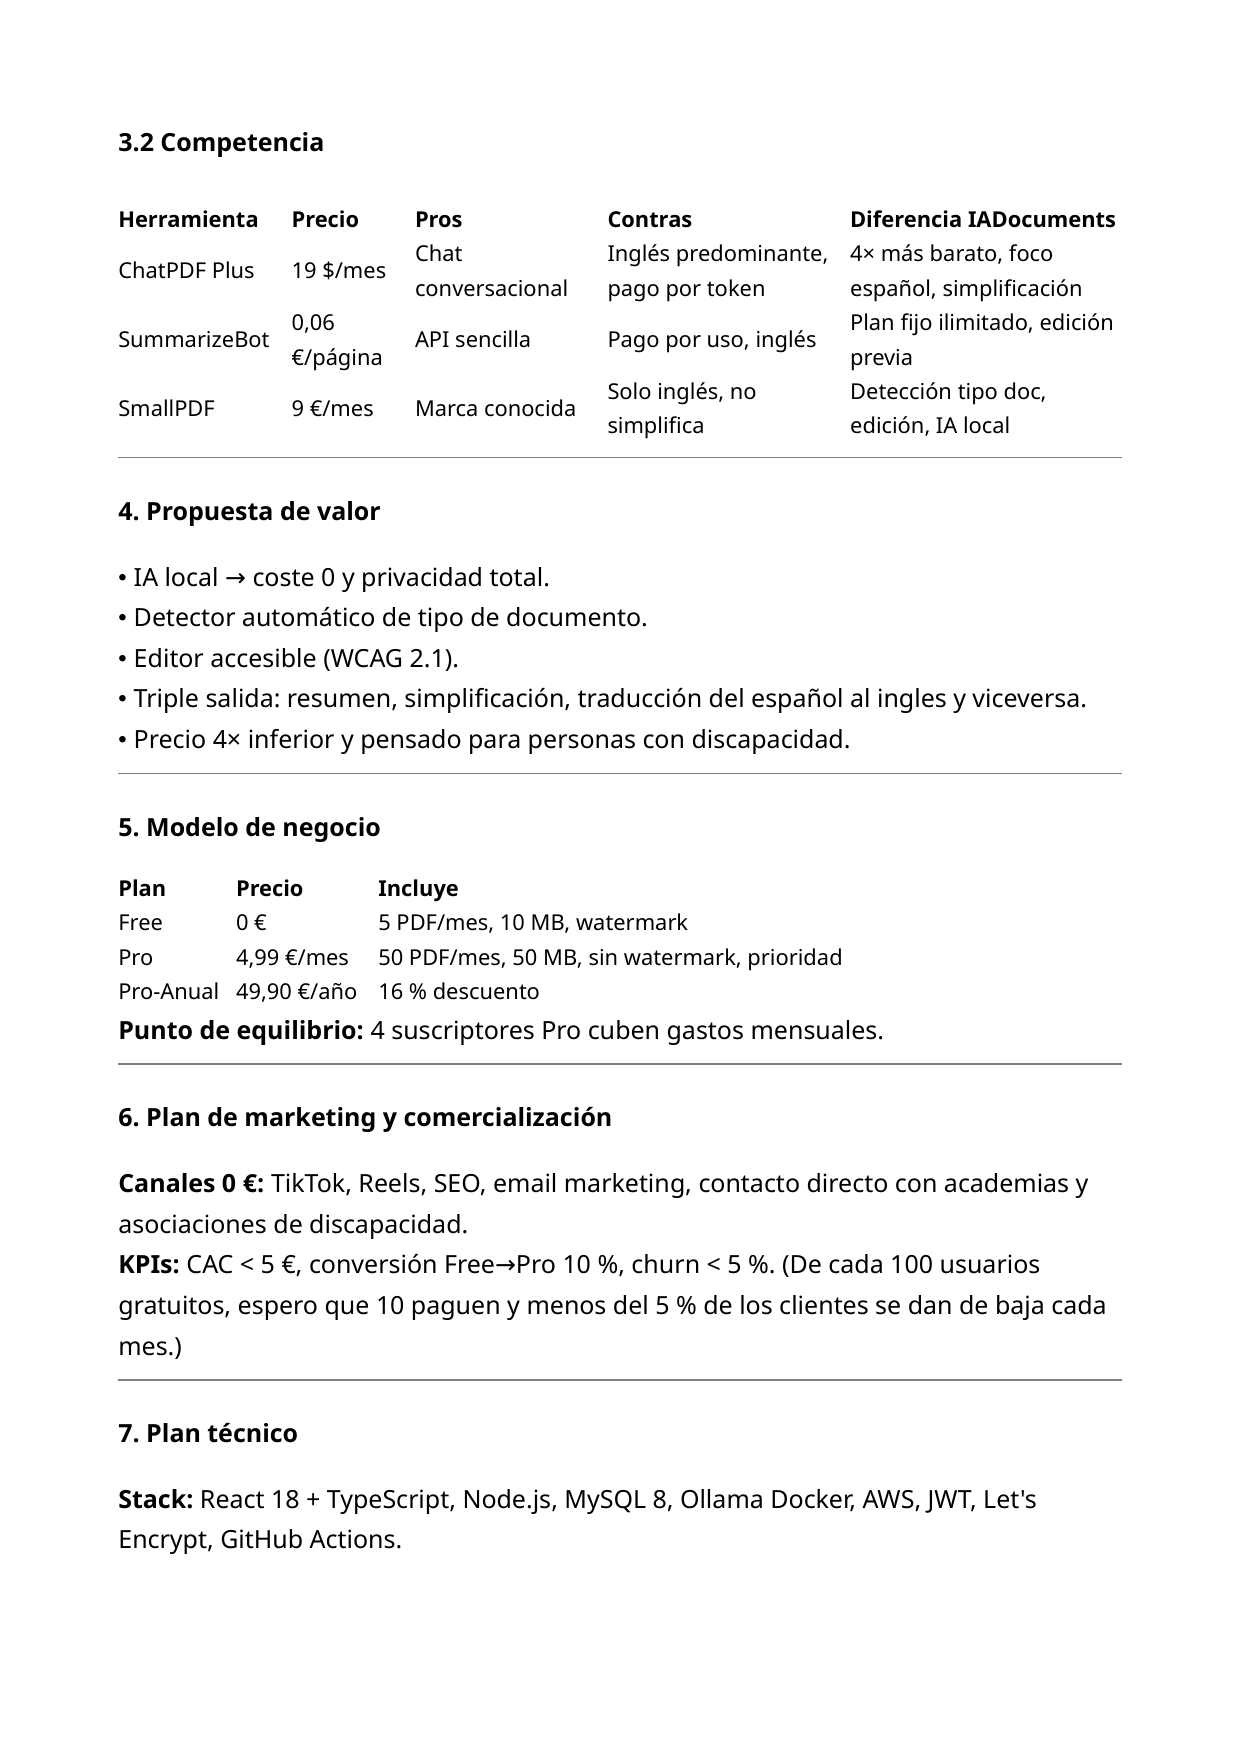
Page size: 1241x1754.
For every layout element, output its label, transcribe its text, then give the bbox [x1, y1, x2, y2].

table_cell SummarizeBot [118, 303, 291, 371]
table_cell SmallPDF [118, 371, 291, 440]
table_cell Free [118, 903, 236, 937]
table_cell 5 PDF/mes, 10 MB, watermark [378, 903, 887, 937]
list Precio 4× inferior y pensado para personas con discapacidad. [118, 715, 1122, 756]
subtitle 7. Plan técnico [118, 1409, 1122, 1450]
table_header Contras [607, 199, 850, 234]
table_cell Pro-Anual [118, 971, 236, 1006]
table_header Incluye [378, 868, 887, 903]
list Editor accesible (WCAG 2.1). [118, 634, 1122, 674]
table_header Diferencia IADocuments [850, 199, 1122, 234]
text 3.2 Competencia [118, 118, 1122, 199]
text Punto de equilibrio: 4 suscriptores Pro cuben gastos mensuales. [118, 1006, 1122, 1046]
table_cell Solo inglés, no simplifica [607, 371, 850, 440]
table_cell 50 PDF/mes, 50 MB, sin watermark, prioridad [378, 937, 887, 971]
table_header Herramienta [118, 199, 291, 234]
text Canales 0 €: TikTok, Reels, SEO, email marketing, contacto directo con academias y asociaciones de discapacidad. KPIs: CAC < 5 €, conversión Free→Pro 10 %, churn < 5 %. (De cada 100 usuarios gratuitos, espero que 10 paguen y menos del 5 % de los clientes se dan de baja cada mes.) [118, 1159, 1122, 1362]
list Triple salida: resumen, simplificación, traducción del español al ingles y viceversa. [118, 674, 1122, 715]
table_cell 16 % descuento [378, 971, 887, 1006]
subtitle 4. Propuesta de valor [118, 487, 1122, 528]
table_cell 0 € [236, 903, 378, 937]
table_cell API sencilla [415, 303, 607, 371]
table_header Precio [236, 868, 378, 903]
text Stack: React 18 + TypeScript, Node.js, MySQL 8, Ollama Docker, AWS, JWT, Let's Encrypt, GitHub Actions. [118, 1475, 1122, 1556]
table_cell Plan fijo ilimitado, edición previa [850, 303, 1122, 371]
table_cell Pro [118, 937, 236, 971]
table_header Pros [415, 199, 607, 234]
list IA local → coste 0 y privacidad total. [118, 553, 1122, 593]
table_cell 19 $/mes [291, 234, 415, 302]
list Detector automático de tipo de documento. [118, 593, 1122, 634]
table_cell 4× más barato, foco español, simplificación [850, 234, 1122, 302]
table_header Plan [118, 868, 236, 903]
table_header Precio [291, 199, 415, 234]
table_cell 49,90 €/año [236, 971, 378, 1006]
table_cell Chat conversacional [415, 234, 607, 302]
table_cell 0,06 €/página [291, 303, 415, 371]
table_cell Detección tipo doc, edición, IA local [850, 371, 1122, 440]
table_cell Inglés predominante, pago por token [607, 234, 850, 302]
table_cell Pago por uso, inglés [607, 303, 850, 371]
table_cell 9 €/mes [291, 371, 415, 440]
subtitle 6. Plan de marketing y comercialización [118, 1093, 1122, 1134]
table_cell 4,99 €/mes [236, 937, 378, 971]
table_cell Marca conocida [415, 371, 607, 440]
subtitle 5. Modelo de negocio [118, 803, 1122, 843]
table_cell ChatPDF Plus [118, 234, 291, 302]
